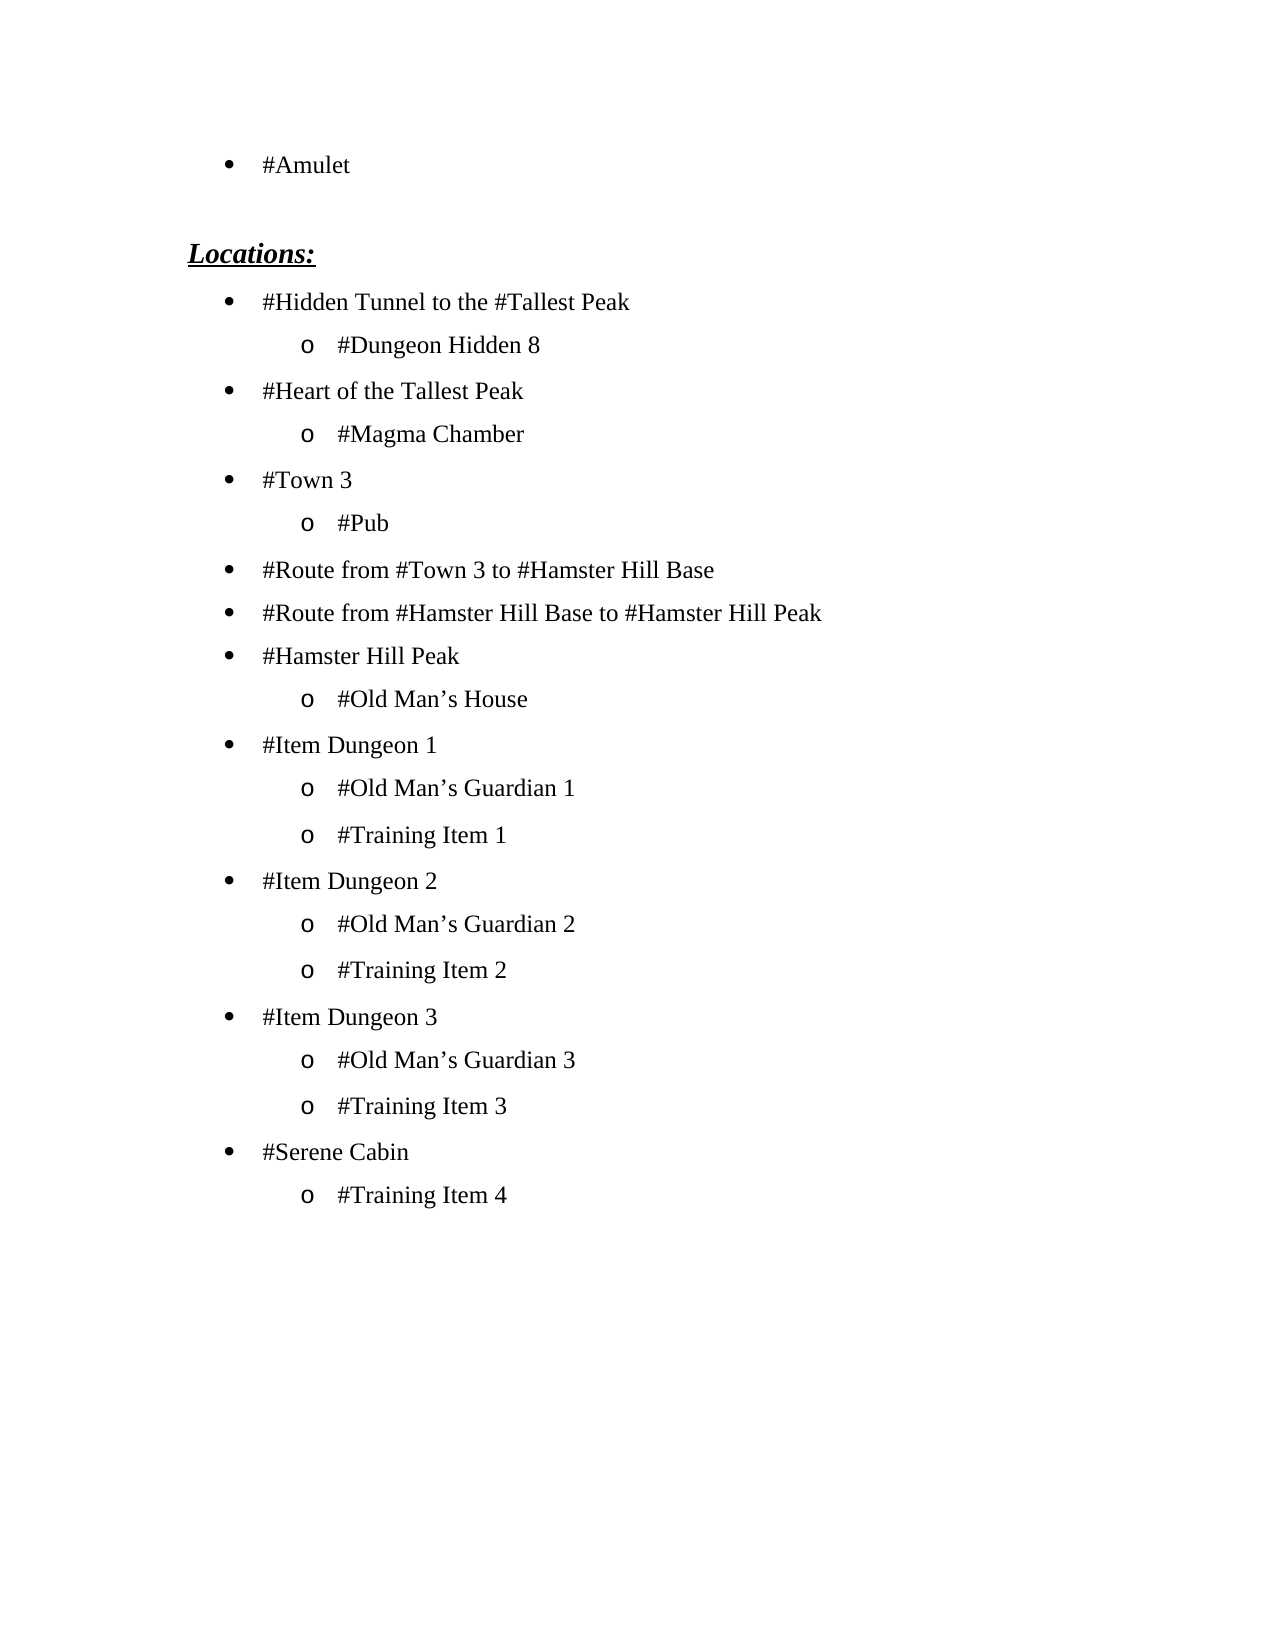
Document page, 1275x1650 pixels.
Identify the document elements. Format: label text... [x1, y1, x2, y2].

list #Training Item 3 [300, 1091, 1087, 1122]
list #Hidden Tunnel to the #Tallest Peak [225, 287, 1087, 315]
list #Training Item 2 [300, 955, 1087, 986]
list #Item Dungeon 3 [225, 1002, 1087, 1030]
list #Heart of the Tallest Peak [225, 376, 1087, 405]
list #Old Man’s Guardian 1 [300, 773, 1087, 804]
list #Magma Chamber [300, 419, 1087, 450]
list Locations: [187, 236, 1087, 270]
list #Dungeon Hidden 8 [300, 330, 1087, 361]
list #Old Man’s Guardian 2 [300, 909, 1087, 940]
list #Training Item 1 [300, 820, 1087, 851]
list #Serene Cabin [225, 1137, 1087, 1166]
list #Training Item 4 [300, 1180, 1087, 1211]
list #Item Dungeon 1 [225, 730, 1087, 759]
list #Town 3 [225, 465, 1087, 494]
list #Route from #Town 3 to #Hamster Hill Base [225, 555, 1087, 583]
list #Old Man’s Guardian 3 [300, 1045, 1087, 1076]
list #Hamster Hill Peak [225, 641, 1087, 670]
list #Old Man’s House [300, 684, 1087, 715]
list #Item Dungeon 2 [225, 866, 1087, 895]
list #Amulet [225, 150, 1087, 179]
list #Route from #Hamster Hill Base to #Hamster Hill Peak [225, 598, 1087, 627]
list #Pub [300, 508, 1087, 539]
